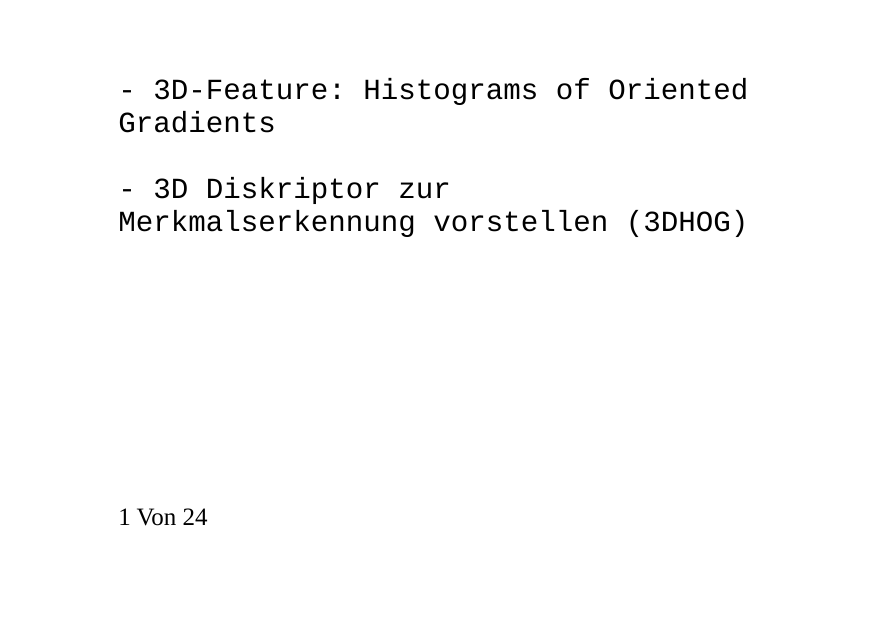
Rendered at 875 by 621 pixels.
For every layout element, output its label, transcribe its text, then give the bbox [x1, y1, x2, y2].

text - 3D Diskriptor zur Merkmalserkennung vorstellen (3DHOG) [118, 174, 756, 240]
text - 3D-Feature: Histograms of Oriented Gradients [118, 75, 756, 141]
